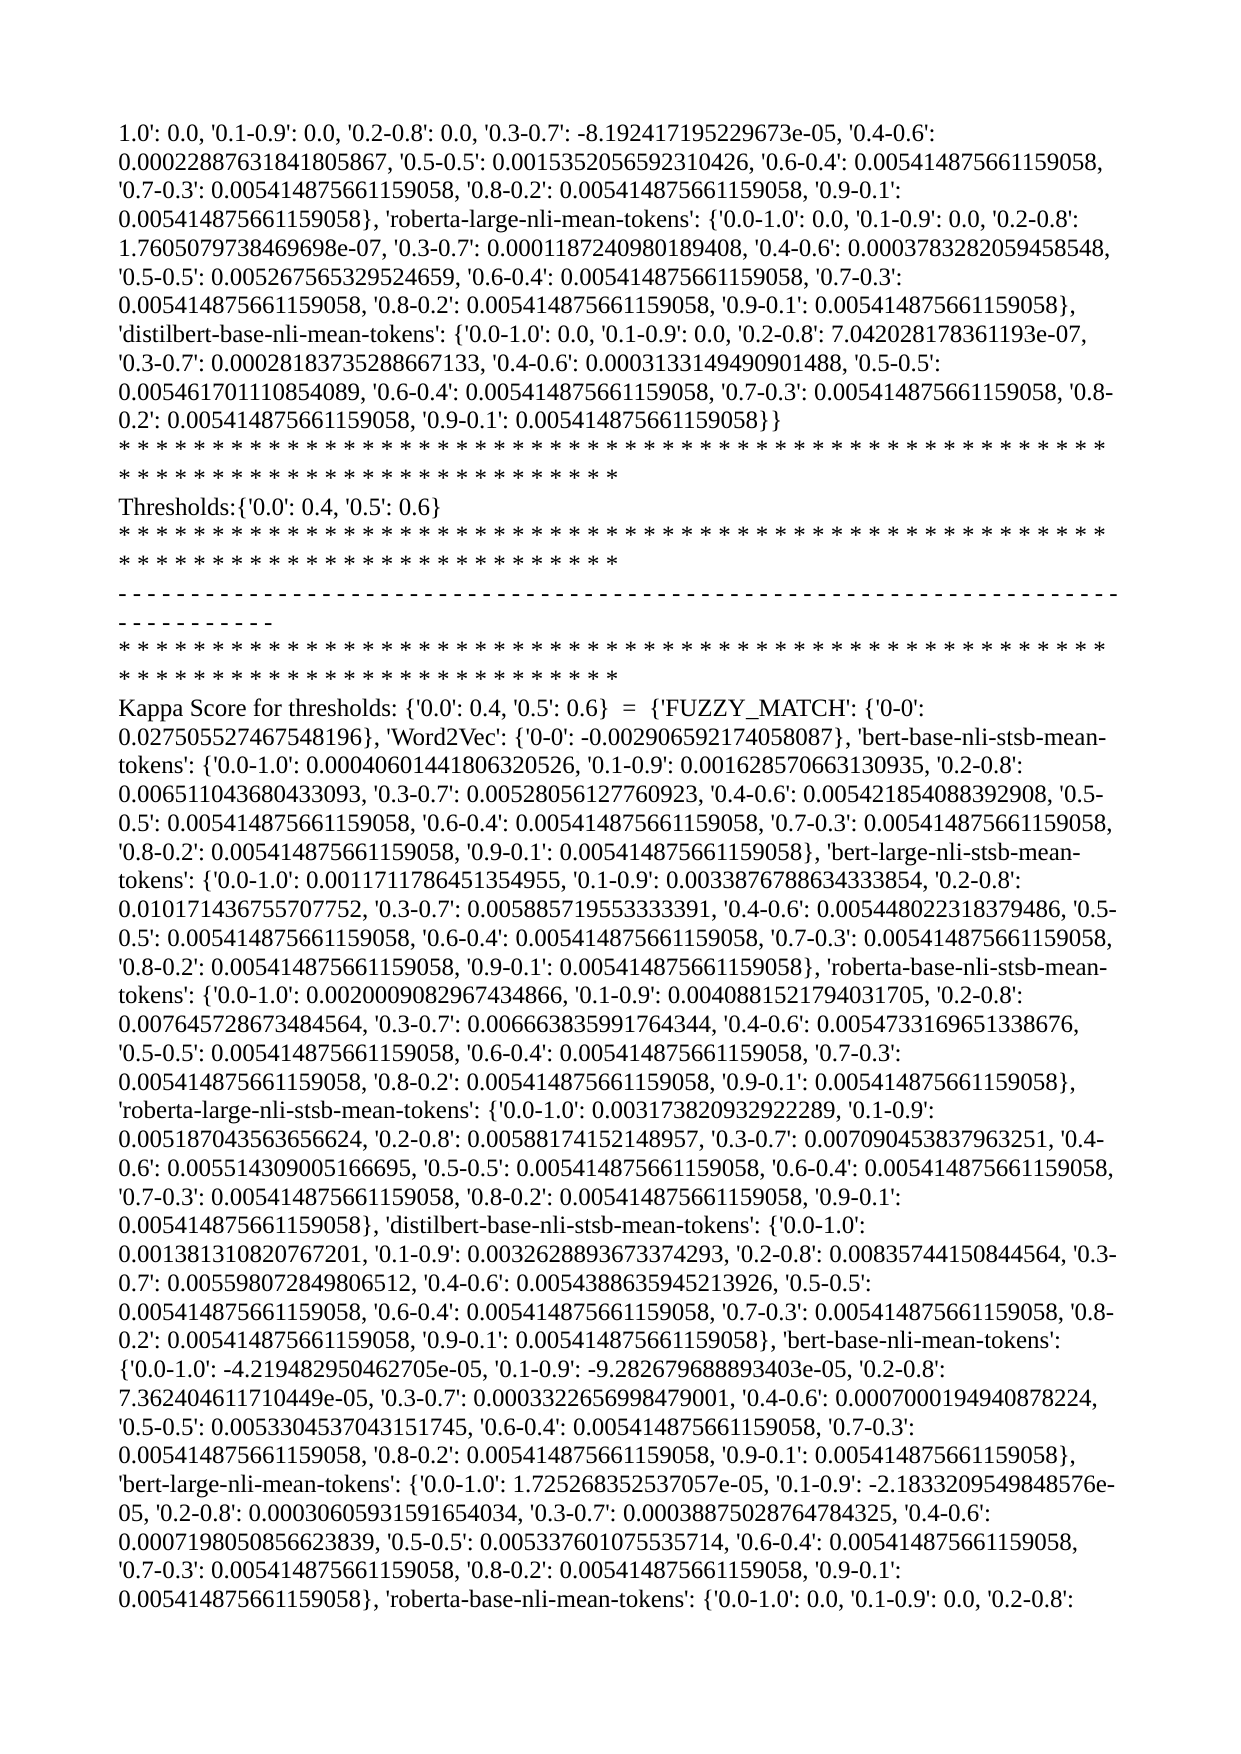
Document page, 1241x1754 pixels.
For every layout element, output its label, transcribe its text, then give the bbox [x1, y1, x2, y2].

text - - - - - - - - - - - - - - - - - - - - - - - - - - - - - - - - - - - - - - - - - - - - - - - - - - - - - - - - - - - - - - - - - - - - - - - - - - - - - - - - [118, 578, 1122, 636]
text 1.0': 0.0, '0.1-0.9': 0.0, '0.2-0.8': 0.0, '0.3-0.7': -8.192417195229673e-05, '0.4-0.6': 0.00022887631841805867, '0.5-0.5': 0.0015352056592310426, '0.6-0.4': 0.005414875661159058, '0.7-0.3': 0.005414875661159058, '0.8-0.2': 0.005414875661159058, '0.9-0.1': 0.005414875661159058}, 'roberta-large-nli-mean-tokens': {'0.0-1.0': 0.0, '0.1-0.9': 0.0, '0.2-0.8': 1.7605079738469698e-07, '0.3-0.7': 0.0001187240980189408, '0.4-0.6': 0.0003783282059458548, '0.5-0.5': 0.005267565329524659, '0.6-0.4': 0.005414875661159058, '0.7-0.3': 0.005414875661159058, '0.8-0.2': 0.005414875661159058, '0.9-0.1': 0.005414875661159058}, 'distilbert-base-nli-mean-tokens': {'0.0-1.0': 0.0, '0.1-0.9': 0.0, '0.2-0.8': 7.042028178361193e-07, '0.3-0.7': 0.00028183735288667133, '0.4-0.6': 0.0003133149490901488, '0.5-0.5': 0.005461701110854089, '0.6-0.4': 0.005414875661159058, '0.7-0.3': 0.005414875661159058, '0.8-0.2': 0.005414875661159058, '0.9-0.1': 0.005414875661159058}} [118, 118, 1122, 434]
text * * * * * * * * * * * * * * * * * * * * * * * * * * * * * * * * * * * * * * * * * * * * * * * * * * * * * * * * * * * * * * * * * * * * * * * * * * * * * * * * [118, 521, 1122, 578]
text * * * * * * * * * * * * * * * * * * * * * * * * * * * * * * * * * * * * * * * * * * * * * * * * * * * * * * * * * * * * * * * * * * * * * * * * * * * * * * * * [118, 636, 1122, 693]
text * * * * * * * * * * * * * * * * * * * * * * * * * * * * * * * * * * * * * * * * * * * * * * * * * * * * * * * * * * * * * * * * * * * * * * * * * * * * * * * * [118, 434, 1122, 492]
text Kappa Score for thresholds: {'0.0': 0.4, '0.5': 0.6} = {'FUZZY_MATCH': {'0-0': 0.027505527467548196}, 'Word2Vec': {'0-0': -0.002906592174058087}, 'bert-base-nli-stsb-mean-tokens': {'0.0-1.0': 0.00040601441806320526, '0.1-0.9': 0.001628570663130935, '0.2-0.8': 0.006511043680433093, '0.3-0.7': 0.00528056127760923, '0.4-0.6': 0.005421854088392908, '0.5-0.5': 0.005414875661159058, '0.6-0.4': 0.005414875661159058, '0.7-0.3': 0.005414875661159058, '0.8-0.2': 0.005414875661159058, '0.9-0.1': 0.005414875661159058}, 'bert-large-nli-stsb-mean-tokens': {'0.0-1.0': 0.0011711786451354955, '0.1-0.9': 0.0033876788634333854, '0.2-0.8': 0.010171436755707752, '0.3-0.7': 0.005885719553333391, '0.4-0.6': 0.005448022318379486, '0.5-0.5': 0.005414875661159058, '0.6-0.4': 0.005414875661159058, '0.7-0.3': 0.005414875661159058, '0.8-0.2': 0.005414875661159058, '0.9-0.1': 0.005414875661159058}, 'roberta-base-nli-stsb-mean-tokens': {'0.0-1.0': 0.0020009082967434866, '0.1-0.9': 0.0040881521794031705, '0.2-0.8': 0.007645728673484564, '0.3-0.7': 0.006663835991764344, '0.4-0.6': 0.0054733169651338676, '0.5-0.5': 0.005414875661159058, '0.6-0.4': 0.005414875661159058, '0.7-0.3': 0.005414875661159058, '0.8-0.2': 0.005414875661159058, '0.9-0.1': 0.005414875661159058}, 'roberta-large-nli-stsb-mean-tokens': {'0.0-1.0': 0.003173820932922289, '0.1-0.9': 0.005187043563656624, '0.2-0.8': 0.00588174152148957, '0.3-0.7': 0.007090453837963251, '0.4-0.6': 0.005514309005166695, '0.5-0.5': 0.005414875661159058, '0.6-0.4': 0.005414875661159058, '0.7-0.3': 0.005414875661159058, '0.8-0.2': 0.005414875661159058, '0.9-0.1': 0.005414875661159058}, 'distilbert-base-nli-stsb-mean-tokens': {'0.0-1.0': 0.001381310820767201, '0.1-0.9': 0.0032628893673374293, '0.2-0.8': 0.00835744150844564, '0.3-0.7': 0.005598072849806512, '0.4-0.6': 0.0054388635945213926, '0.5-0.5': 0.005414875661159058, '0.6-0.4': 0.005414875661159058, '0.7-0.3': 0.005414875661159058, '0.8-0.2': 0.005414875661159058, '0.9-0.1': 0.005414875661159058}, 'bert-base-nli-mean-tokens': {'0.0-1.0': -4.219482950462705e-05, '0.1-0.9': -9.282679688893403e-05, '0.2-0.8': 7.362404611710449e-05, '0.3-0.7': 0.0003322656998479001, '0.4-0.6': 0.0007000194940878224, '0.5-0.5': 0.0053304537043151745, '0.6-0.4': 0.005414875661159058, '0.7-0.3': 0.005414875661159058, '0.8-0.2': 0.005414875661159058, '0.9-0.1': 0.005414875661159058}, 'bert-large-nli-mean-tokens': {'0.0-1.0': 1.725268352537057e-05, '0.1-0.9': -2.1833209549848576e-05, '0.2-0.8': 0.00030605931591654034, '0.3-0.7': 0.00038875028764784325, '0.4-0.6': 0.0007198050856623839, '0.5-0.5': 0.005337601075535714, '0.6-0.4': 0.005414875661159058, '0.7-0.3': 0.005414875661159058, '0.8-0.2': 0.005414875661159058, '0.9-0.1': 0.005414875661159058}, 'roberta-base-nli-mean-tokens': {'0.0-1.0': 0.0, '0.1-0.9': 0.0, '0.2-0.8': [118, 693, 1122, 1613]
text Thresholds:{'0.0': 0.4, '0.5': 0.6} [118, 492, 1122, 521]
